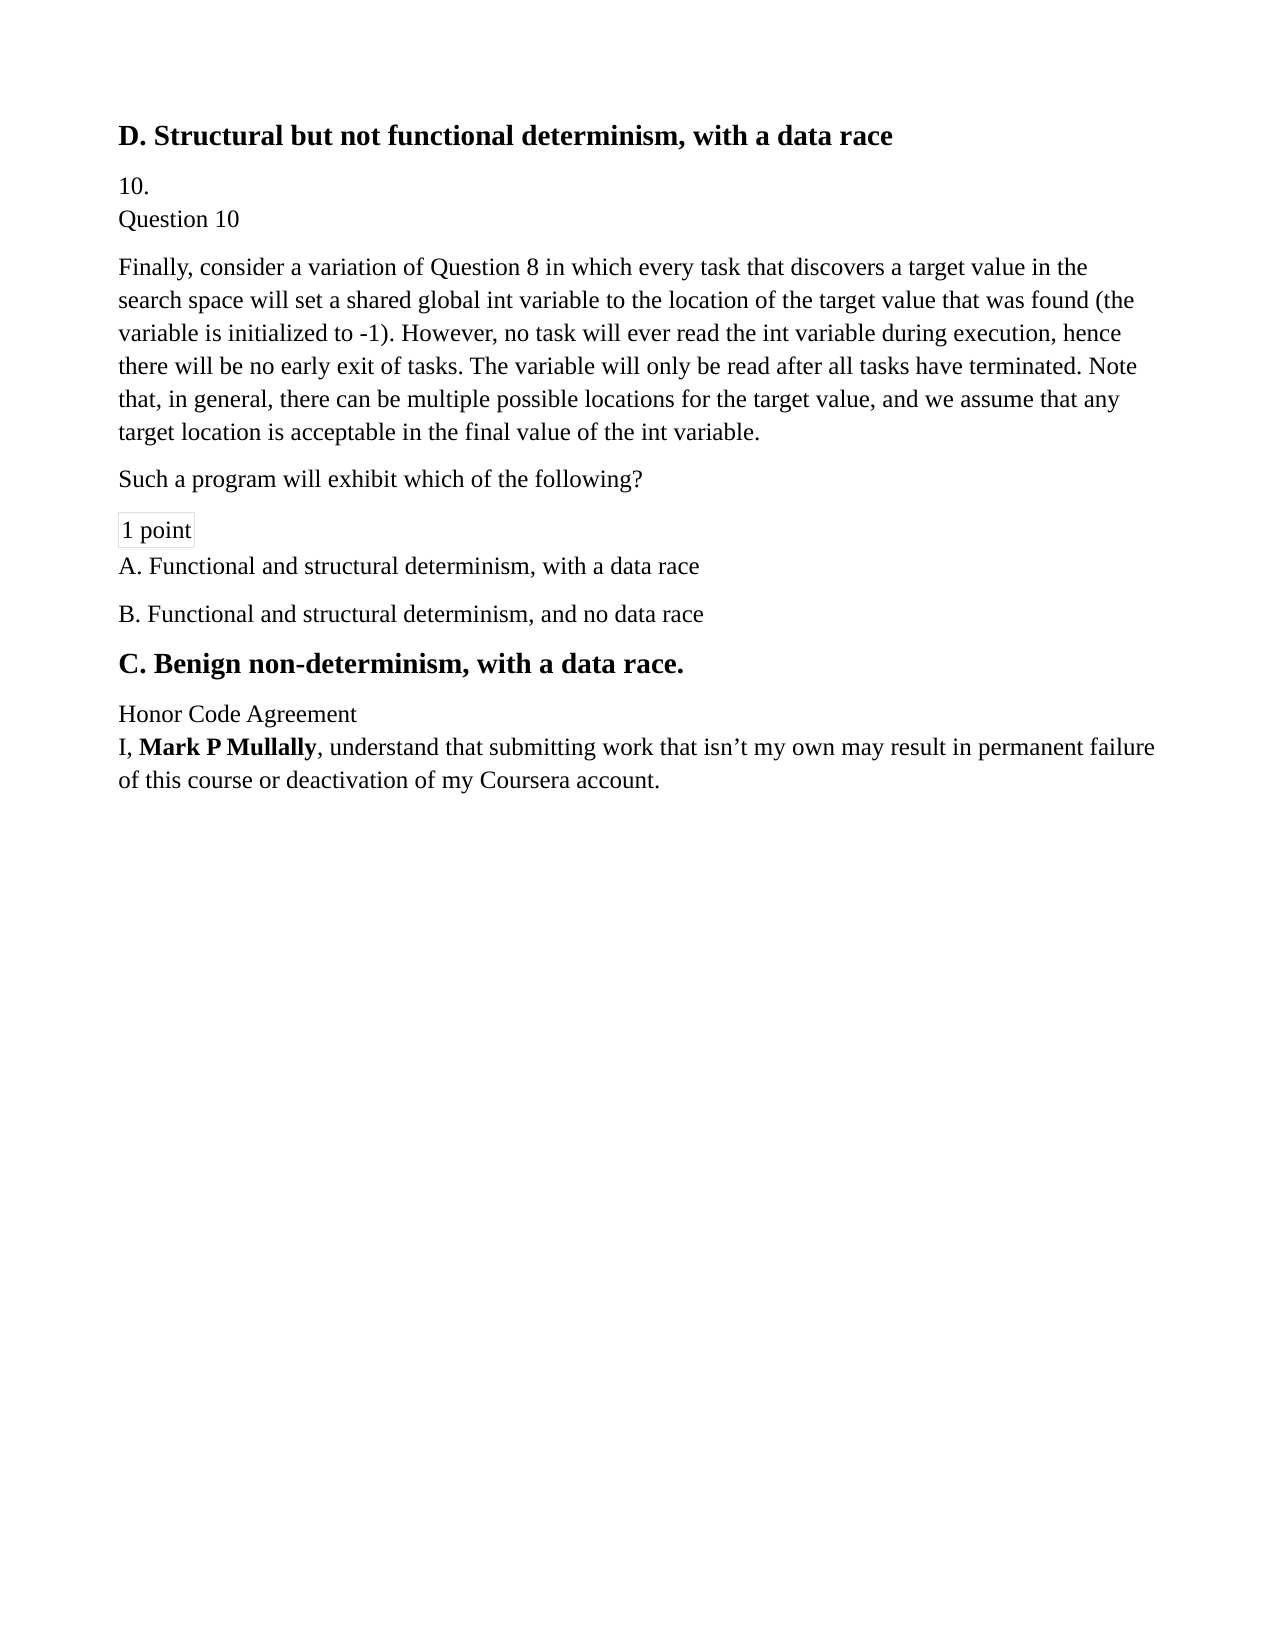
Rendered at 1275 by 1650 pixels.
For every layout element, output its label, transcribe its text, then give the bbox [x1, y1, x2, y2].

text Such a program will exhibit which of the following? [118, 464, 1157, 493]
text Finally, consider a variation of Question 8 in which every task that discovers a target value in the search space will set a shared global int variable to the location of the target value that was found (the variable is initialized to -1). However, no task will ever read the int variable during execution, hence there will be no early exit of tasks. The variable will only be read after all tasks have terminated. Note that, in general, there can be multiple possible locations for the target value, and we assume that any target location is acceptable in the final value of the int variable. [118, 252, 1157, 446]
text 1 point [119, 513, 194, 547]
text A. Functional and structural determinism, with a data race [118, 551, 1157, 580]
text Honor Code Agreement [118, 699, 1157, 728]
text 10. [118, 171, 1157, 200]
text [195, 512, 1157, 547]
text I, Mark P Mullally, understand that submitting work that isn’t my own may result in permanent failure of this course or deactivation of my Coursera account. [118, 732, 1157, 794]
text D. Structural but not functional determinism, with a data race [118, 118, 1157, 152]
text Question 10 [118, 204, 1157, 233]
text B. Functional and structural determinism, and no data race [118, 599, 1157, 627]
text C. Benign non-determinism, with a data race. [118, 646, 1157, 680]
